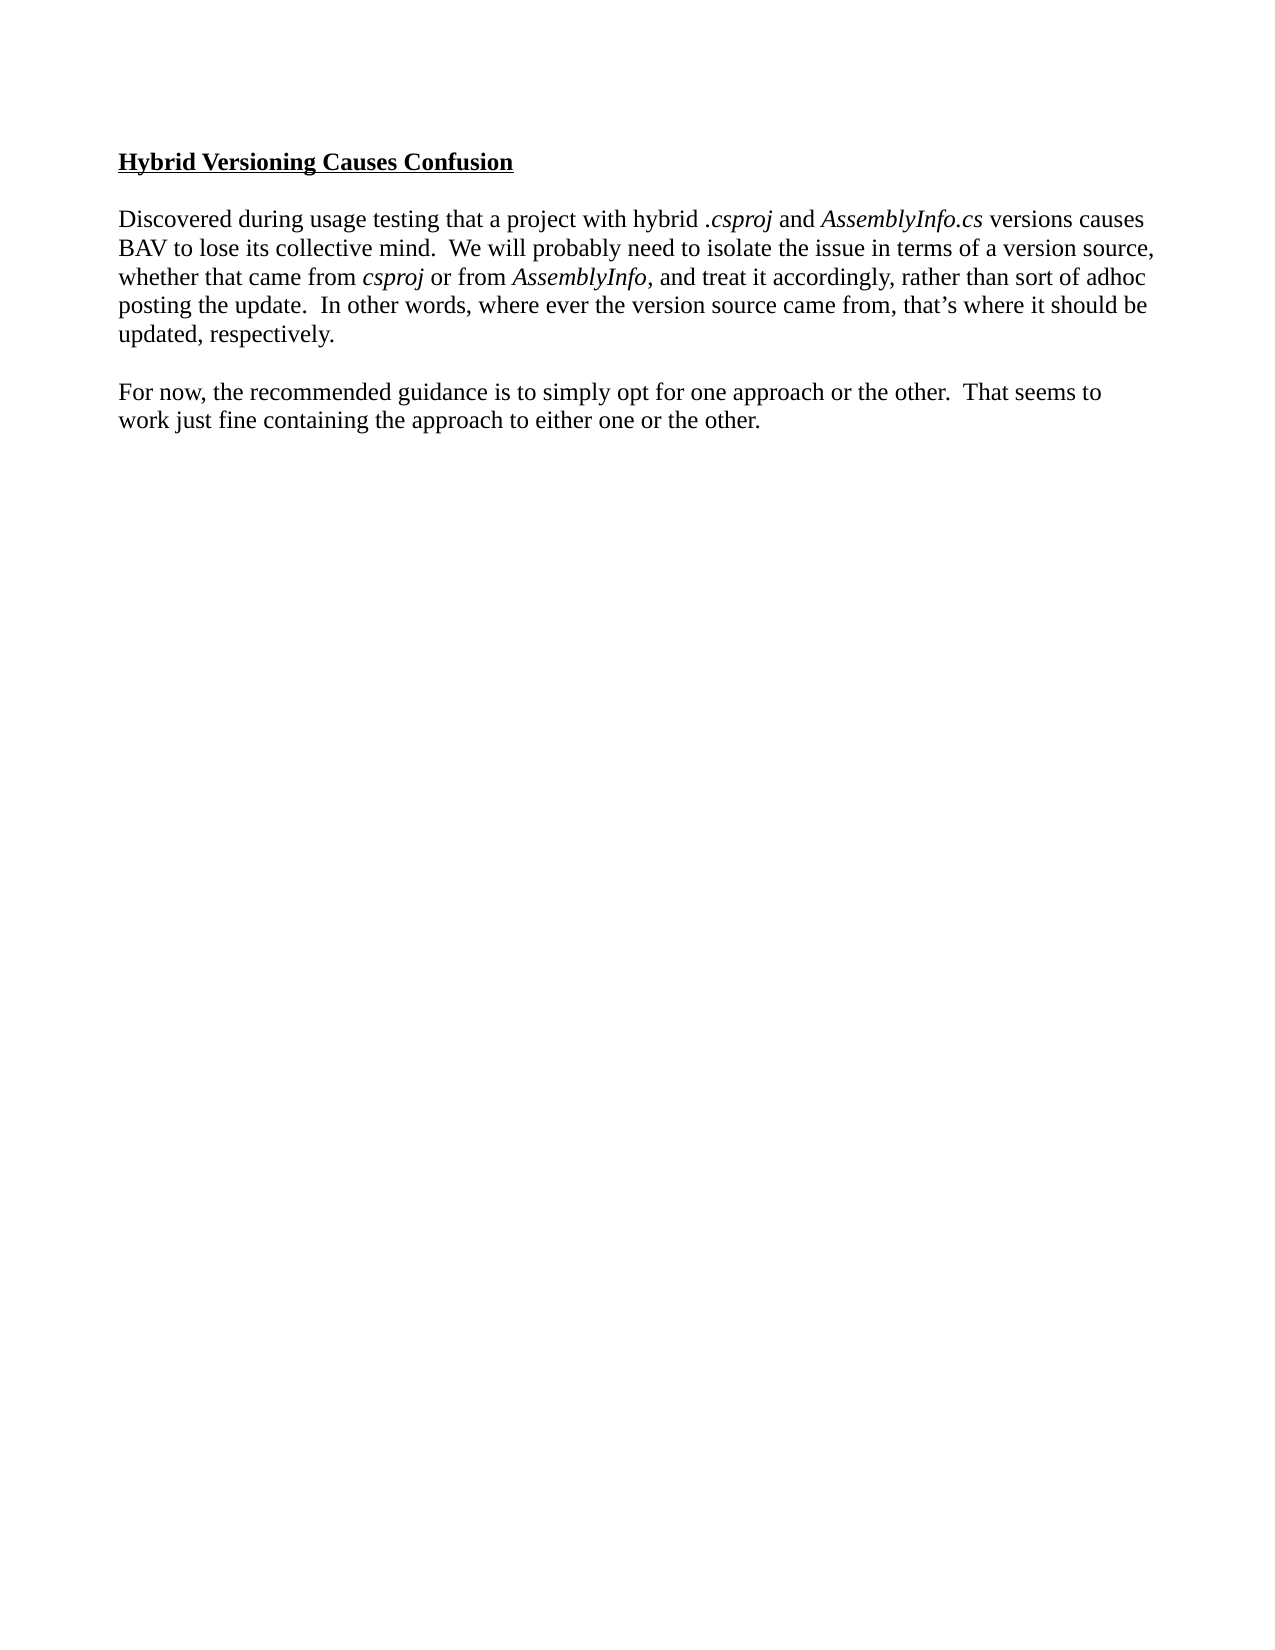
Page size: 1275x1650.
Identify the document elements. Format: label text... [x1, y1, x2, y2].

text Discovered during usage testing that a project with hybrid .csproj and AssemblyInfo.cs versions causes BAV to lose its collective mind. We will probably need to isolate the issue in terms of a version source, whether that came from csproj or from AssemblyInfo, and treat it accordingly, rather than sort of adhoc posting the update. In other words, where ever the version source came from, that’s where it should be updated, respectively. [118, 204, 1157, 348]
text For now, the recommended guidance is to simply opt for one approach or the other. That seems to work just fine containing the approach to either one or the other. [118, 377, 1157, 434]
text Hybrid Versioning Causes Confusion [118, 147, 1157, 176]
